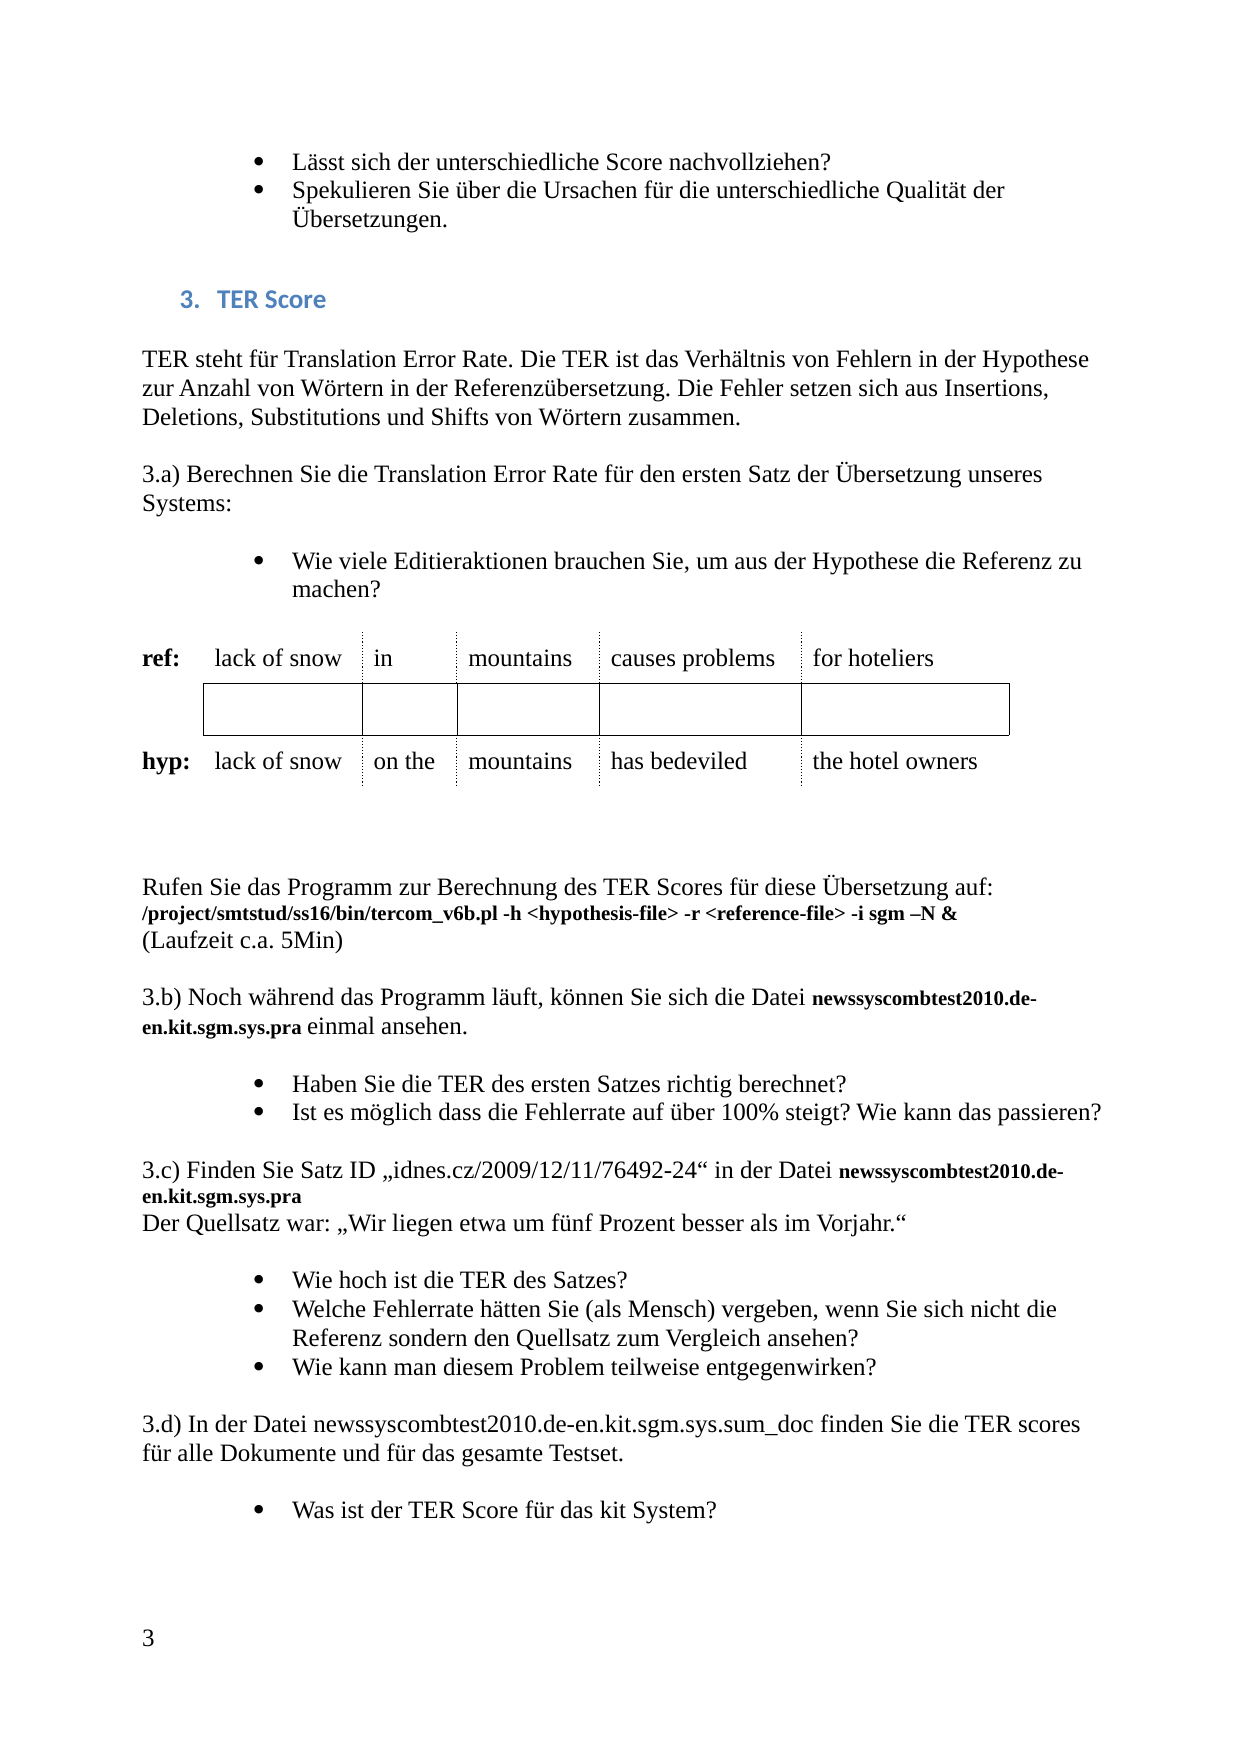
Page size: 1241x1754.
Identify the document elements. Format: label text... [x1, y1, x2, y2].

table_cell [131, 683, 203, 734]
table_cell [363, 684, 457, 734]
list Lässt sich der unterschiedliche Score nachvollziehen? [254, 147, 1110, 176]
text 3.d) In der Datei newssyscombtest2010.de-en.kit.sgm.sys.sum_doc finden Sie die TER scores für alle Dokumente und für das gesamte Testset. [142, 1409, 1110, 1467]
table_cell the hotel owners [801, 736, 1009, 786]
text Der Quellsatz war: „Wir liegen etwa um fünf Prozent besser als im Vorjahr.“ [142, 1208, 1110, 1237]
table_cell [458, 684, 599, 734]
text Rufen Sie das Programm zur Berechnung des TER Scores für diese Übersetzung auf: [142, 872, 1110, 901]
table_cell [802, 684, 1009, 734]
text 3.a) Berechnen Sie die Translation Error Rate für den ersten Satz der Übersetzung unseres Systems: [142, 459, 1110, 517]
table_cell has bedeviled [599, 736, 801, 786]
list Wie hoch ist die TER des Satzes? [254, 1265, 1110, 1294]
table_header in [362, 632, 457, 683]
table_cell mountains [457, 736, 599, 786]
list Spekulieren Sie über die Ursachen für die unterschiedliche Qualität der Übersetzungen. [254, 176, 1110, 233]
list Wie kann man diesem Problem teilweise entgegenwirken? [254, 1352, 1110, 1380]
table_header lack of snow [203, 632, 362, 683]
table_cell [600, 684, 801, 734]
list Ist es möglich dass die Fehlerrate auf über 100% steigt? Wie kann das passieren? [254, 1097, 1110, 1126]
subtitle TER Score [179, 283, 1110, 316]
list Wie viele Editieraktionen brauchen Sie, um aus der Hypothese die Referenz zu machen? [254, 546, 1110, 603]
table_header ref: [131, 632, 203, 683]
text TER steht für Translation Error Rate. Die TER ist das Verhältnis von Fehlern in der Hypothese zur Anzahl von Wörtern in der Referenzübersetzung. Die Fehler setzen sich aus Insertions, Deletions, Substitutions und Shifts von Wörtern zusammen. [142, 344, 1110, 431]
list Haben Sie die TER des ersten Satzes richtig berechnet? [254, 1069, 1110, 1097]
table_cell lack of snow [203, 736, 362, 786]
list Was ist der TER Score für das kit System? [254, 1495, 1110, 1524]
text (Laufzeit c.a. 5Min) [142, 925, 1110, 954]
table_cell on the [362, 736, 457, 786]
list Welche Fehlerrate hätten Sie (als Mensch) vergeben, wenn Sie sich nicht die Referenz sondern den Quellsatz zum Vergleich ansehen? [254, 1294, 1110, 1352]
table_header for hoteliers [801, 632, 1009, 683]
text /project/smtstud/ss16/bin/tercom_v6b.pl -h <hypothesis-file> -r <reference-file> -i sgm –N & [142, 901, 1110, 925]
table_header mountains [457, 632, 599, 683]
table_header causes problems [599, 632, 801, 683]
text 3.b) Noch während das Programm läuft, können Sie sich die Datei newssyscombtest2010.de-en.kit.sgm.sys.pra einmal ansehen. [142, 982, 1110, 1040]
table_cell [204, 684, 362, 734]
text 3.c) Finden Sie Satz ID „idnes.cz/2009/12/11/76492-24“ in der Datei newssyscombtest2010.de-en.kit.sgm.sys.pra [142, 1155, 1110, 1208]
table_cell hyp: [131, 735, 203, 786]
